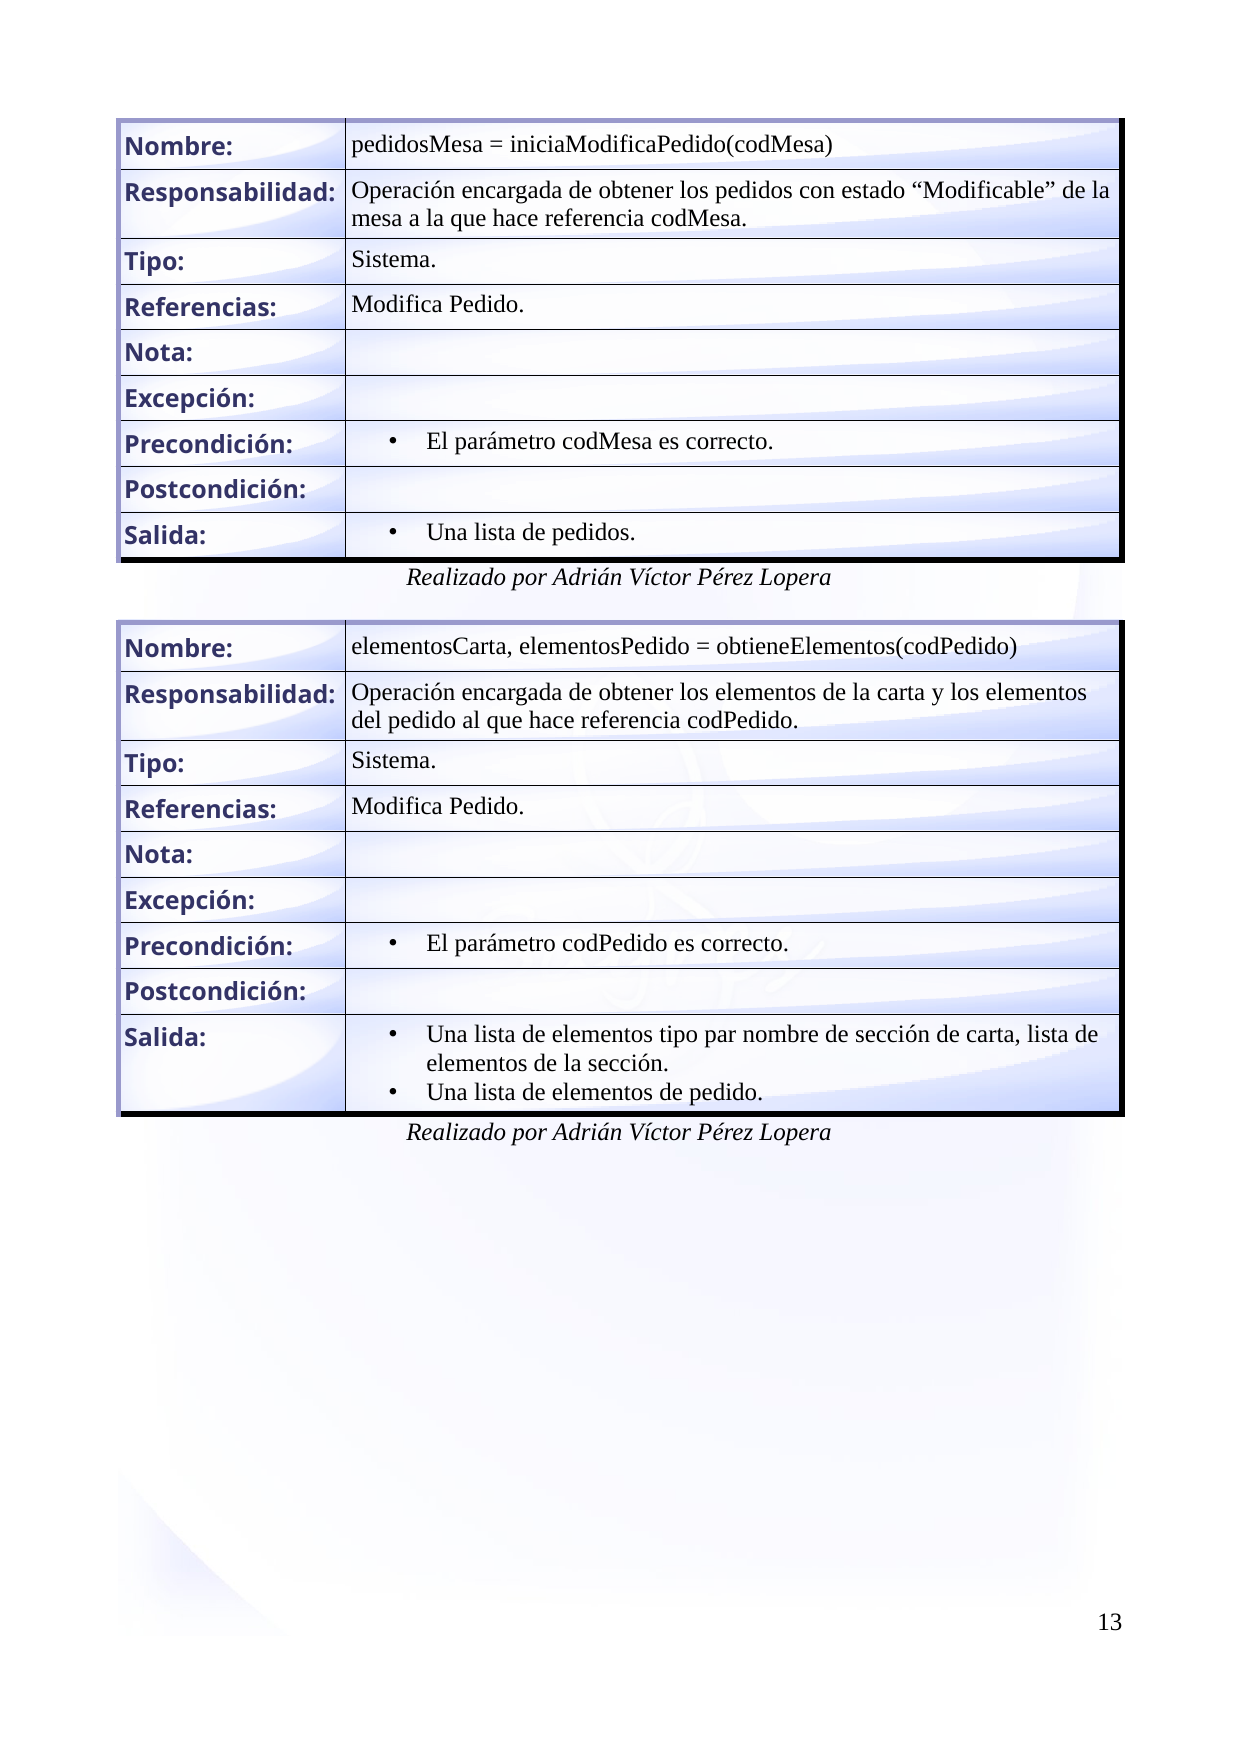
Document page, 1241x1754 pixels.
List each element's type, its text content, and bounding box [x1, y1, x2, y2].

table_cell Nota: [121, 832, 345, 877]
table_cell [346, 832, 1119, 877]
table_cell Responsabilidad: [121, 672, 345, 740]
table_cell Modifica Pedido. [346, 285, 1119, 329]
table_cell Operación encargada de obtener los pedidos con estado “Modificable” de la mesa a la que hace referencia codMesa. [346, 170, 1119, 238]
table_cell Una lista de pedidos. [346, 513, 1119, 557]
table_cell Postcondición: [121, 467, 345, 512]
table_header pedidosMesa = iniciaModificaPedido(codMesa) [346, 123, 1119, 169]
table_cell Excepción: [121, 376, 345, 420]
table_cell El parámetro codMesa es correcto. [346, 421, 1119, 466]
text Realizado por Adrián Víctor Pérez Lopera [118, 1117, 1122, 1145]
table_cell Precondición: [121, 923, 345, 968]
table_cell Referencias: [121, 786, 345, 831]
table_cell Postcondición: [121, 969, 345, 1013]
table_cell Modifica Pedido. [346, 786, 1119, 831]
picture [118, 591, 1122, 620]
text Realizado por Adrián Víctor Pérez Lopera [118, 563, 1122, 591]
table_cell Operación encargada de obtener los elementos de la carta y los elementos del pedido al que hace referencia codPedido. [346, 672, 1119, 740]
table_cell Salida: [121, 513, 345, 557]
table_cell Nota: [121, 330, 345, 375]
picture [118, 1145, 1122, 1636]
table_cell Sistema. [346, 239, 1119, 283]
table_header elementosCarta, elementosPedido = obtieneElementos(codPedido) [346, 625, 1119, 671]
table_cell [346, 969, 1119, 1013]
table_cell Tipo: [121, 741, 345, 785]
table_cell Excepción: [121, 878, 345, 922]
table_cell Precondición: [121, 421, 345, 466]
table_cell Salida: [121, 1015, 345, 1111]
table_cell Responsabilidad: [121, 170, 345, 238]
table_cell Una lista de elementos tipo par nombre de sección de carta, lista de elementos de la sección. Una lista de elementos de pedido. [346, 1015, 1119, 1111]
table_cell El parámetro codPedido es correcto. [346, 923, 1119, 968]
table_cell Tipo: [121, 239, 345, 283]
table_header Nombre: [121, 123, 345, 169]
table_cell [346, 330, 1119, 375]
table_cell [346, 878, 1119, 922]
table_cell Sistema. [346, 741, 1119, 785]
table_header Nombre: [121, 625, 345, 671]
table_cell Referencias: [121, 285, 345, 329]
table_cell [346, 376, 1119, 420]
table_cell [346, 467, 1119, 512]
